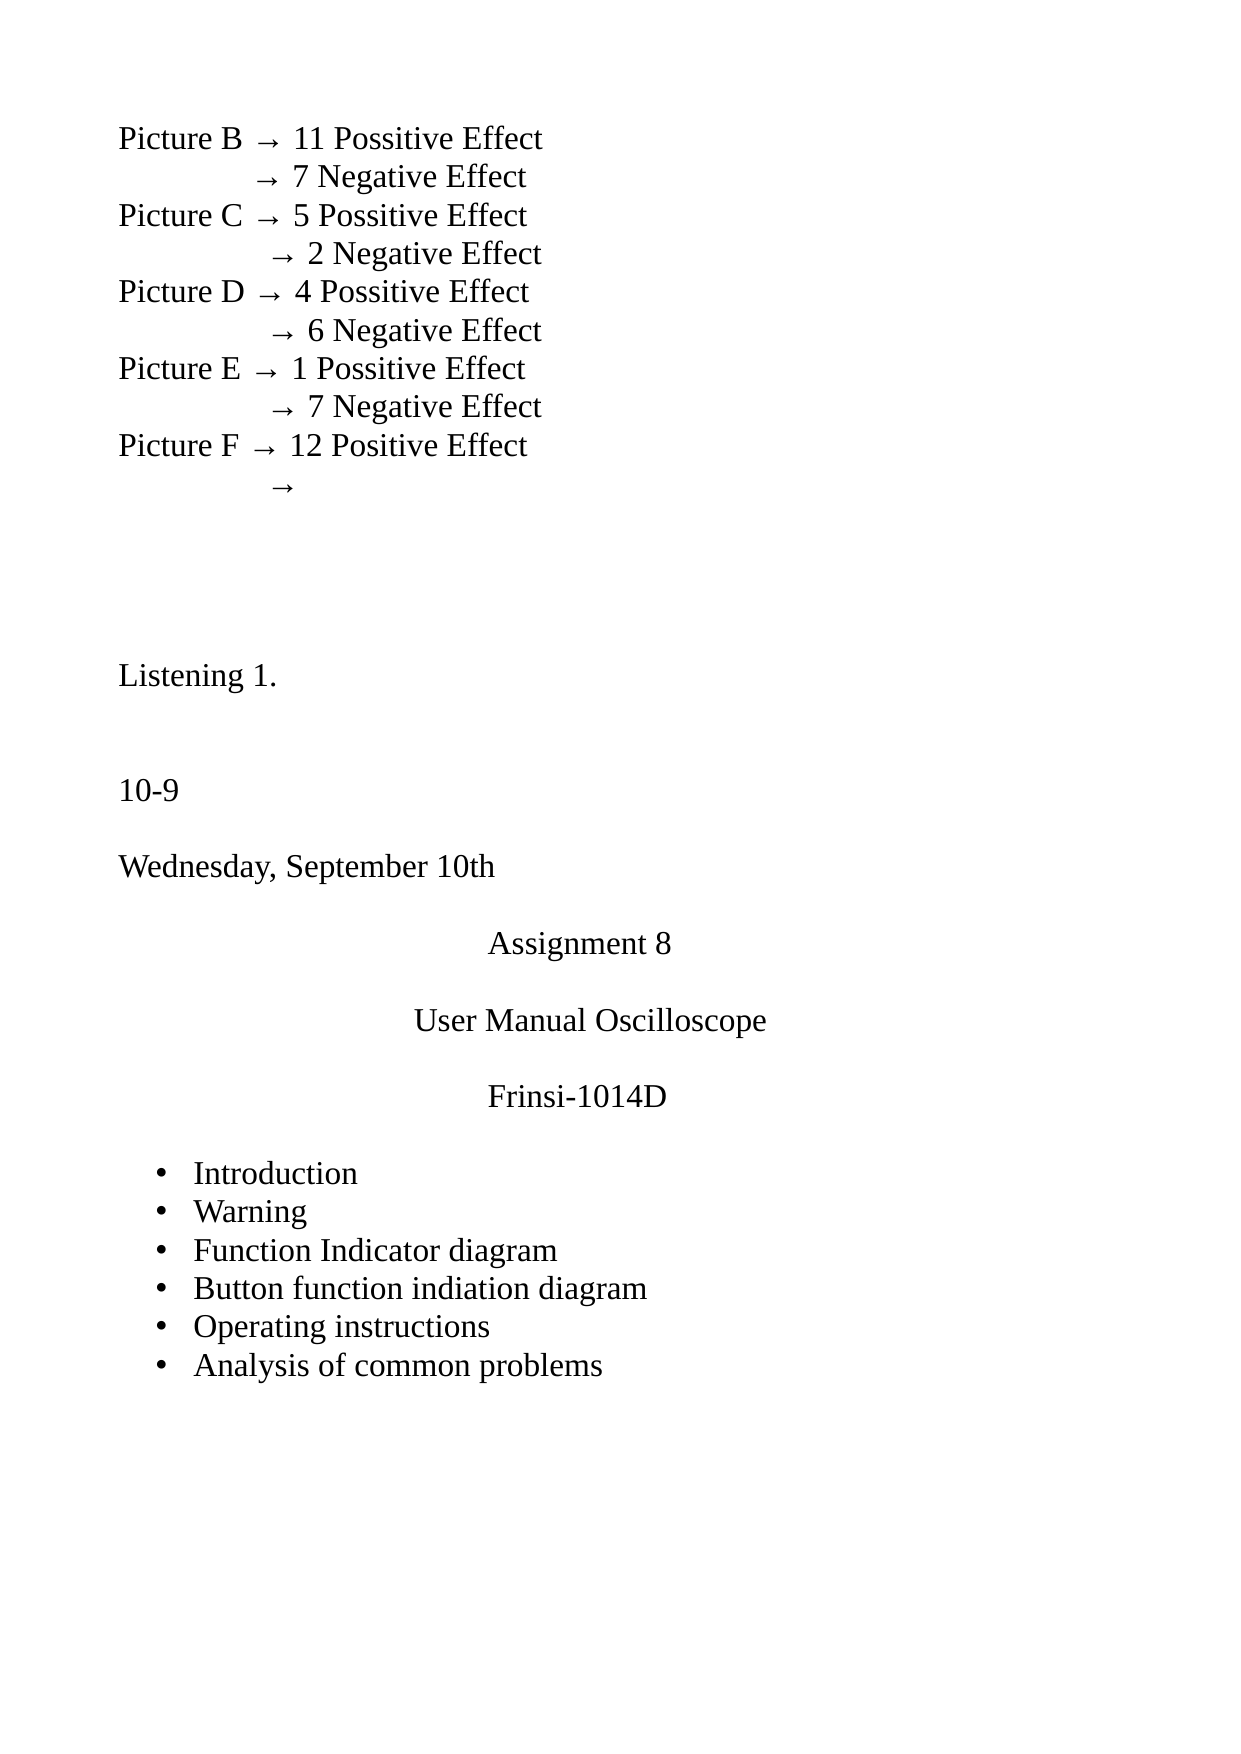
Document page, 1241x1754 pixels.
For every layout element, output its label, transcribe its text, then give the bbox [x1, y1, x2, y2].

text User Manual Oscilloscope [118, 1000, 1122, 1038]
list Introduction [156, 1153, 1122, 1191]
text Picture C → 5 Possitive Effect [118, 195, 1122, 233]
text Wednesday, September 10th [118, 846, 1122, 885]
text Picture D → 4 Possitive Effect [118, 271, 1122, 310]
text → 6 Negative Effect [118, 310, 1122, 348]
text 10-9 [118, 770, 1122, 808]
list Warning [156, 1191, 1122, 1230]
list Function Indicator diagram [156, 1230, 1122, 1268]
text Picture B → 11 Possitive Effect [118, 118, 1122, 156]
text Assignment 8 [118, 923, 1122, 961]
text Listening 1. [118, 655, 1122, 693]
text Picture F → 12 Positive Effect [118, 425, 1122, 463]
list Operating instructions [156, 1306, 1122, 1345]
list Button function indiation diagram [156, 1268, 1122, 1306]
text → 2 Negative Effect [118, 233, 1122, 271]
text → 7 Negative Effect [118, 386, 1122, 425]
text → [118, 463, 1122, 501]
text Frinsi-1014D [118, 1076, 1122, 1115]
text → 7 Negative Effect [118, 156, 1122, 195]
list Analysis of common problems [156, 1345, 1122, 1383]
text Picture E → 1 Possitive Effect [118, 348, 1122, 386]
